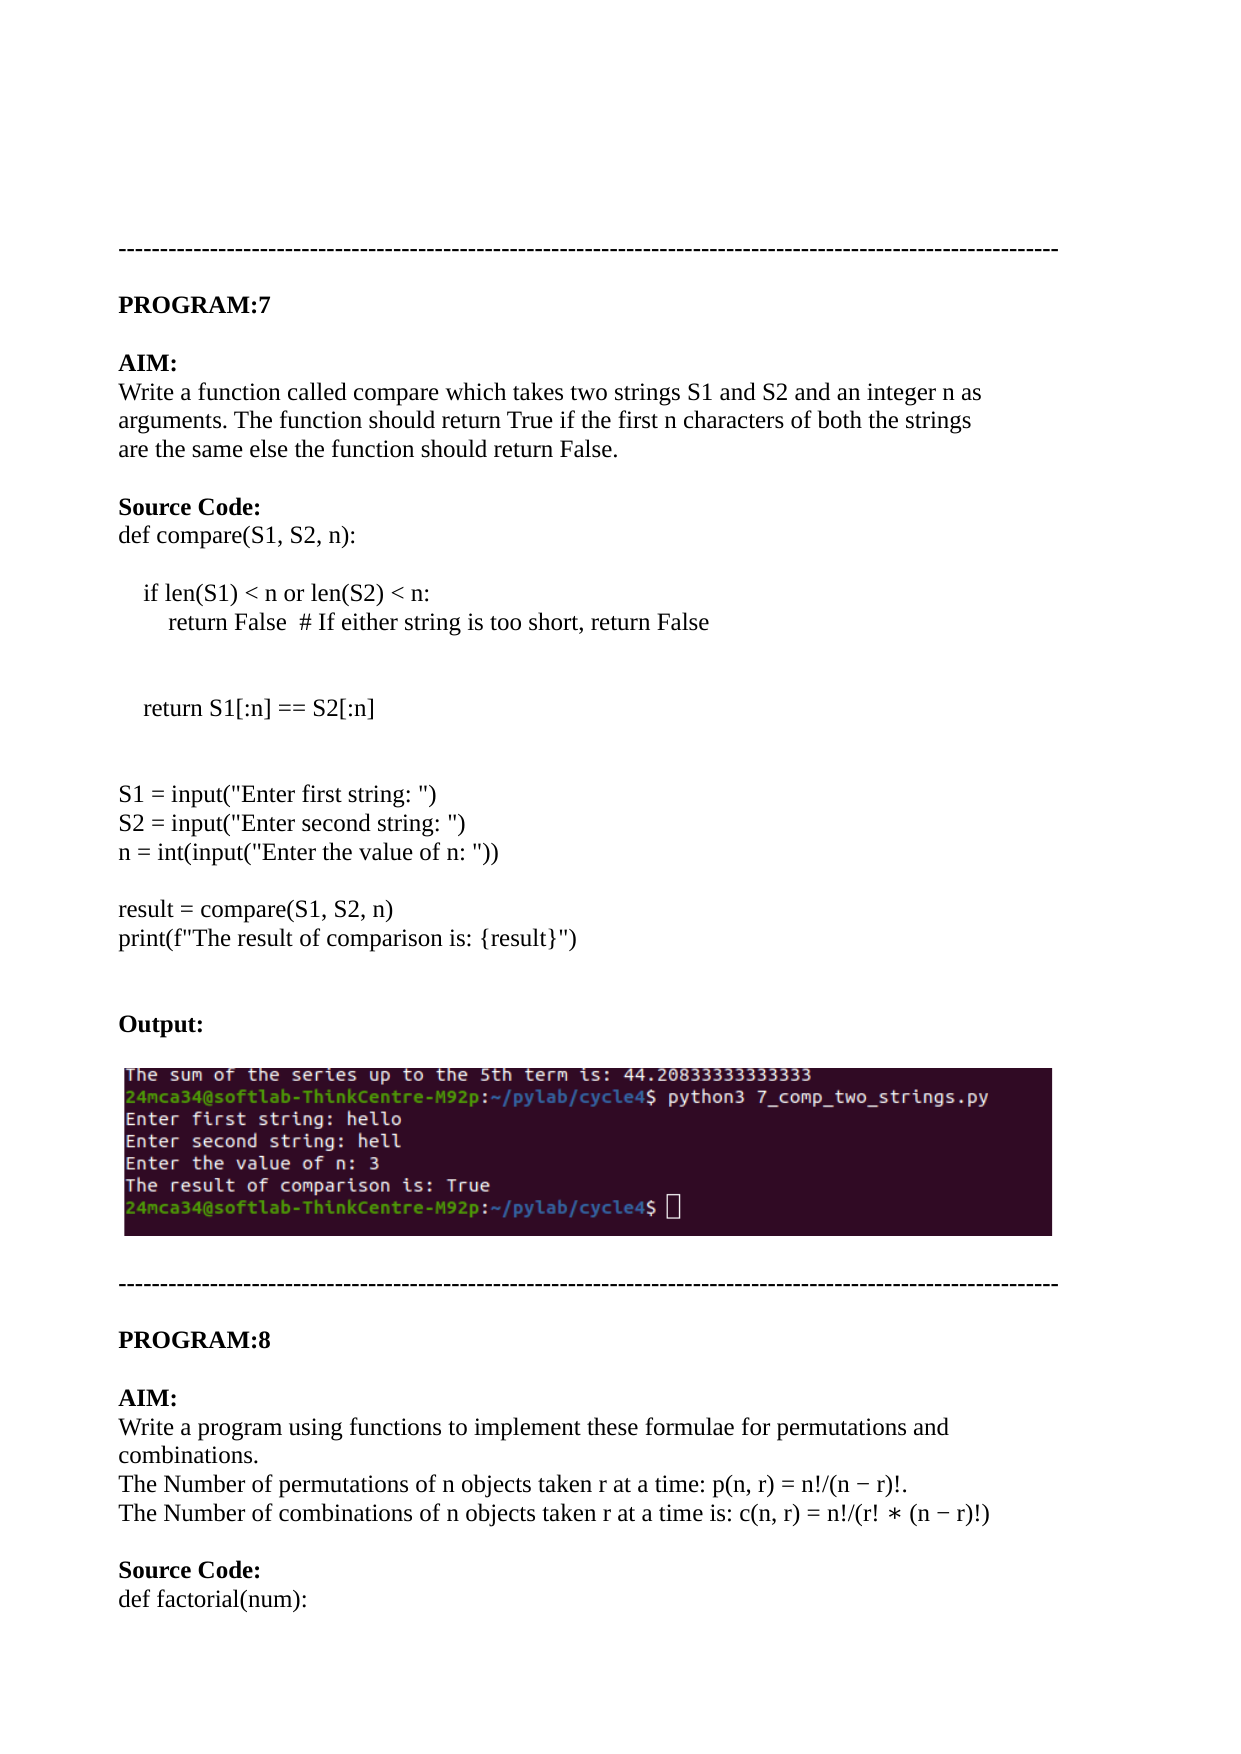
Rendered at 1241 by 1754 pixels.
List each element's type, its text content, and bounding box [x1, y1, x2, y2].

text n = int(input("Enter the value of n: ")) [118, 837, 1122, 866]
text Source Code: [118, 1556, 1122, 1584]
text AIM: [118, 348, 1122, 377]
text The Number of combinations of n objects taken r at a time is: c(n, r) = n!/(r! ∗ (n − r)!) [118, 1498, 1122, 1527]
text S2 = input("Enter second string: ") [118, 808, 1122, 837]
text if len(S1) < n or len(S2) < n: [118, 578, 1122, 607]
text Write a program using functions to implement these formulae for permutations and [118, 1412, 1122, 1441]
text result = compare(S1, S2, n) [118, 894, 1122, 923]
text Source Code: [118, 492, 1122, 521]
text return False # If either string is too short, return False [118, 607, 1122, 636]
text PROGRAM:8 [118, 1326, 1122, 1354]
text AIM: [118, 1383, 1122, 1412]
text Write a function called compare which takes two strings S1 and S2 and an integer n as [118, 377, 1122, 406]
text def factorial(num): [118, 1584, 1122, 1613]
text combinations. [118, 1441, 1122, 1469]
text print(f"The result of comparison is: {result}") [118, 923, 1122, 952]
text The Number of permutations of n objects taken r at a time: p(n, r) = n!/(n − r)!. [118, 1469, 1122, 1498]
text def compare(S1, S2, n): [118, 521, 1122, 549]
text S1 = input("Enter first string: ") [118, 779, 1122, 808]
text ----------------------------------------------------------------------------------------------------------------- [118, 233, 1122, 262]
text Output: [118, 1009, 1122, 1038]
text are the same else the function should return False. [118, 434, 1122, 463]
text ----------------------------------------------------------------------------------------------------------------- [118, 1268, 1122, 1297]
text return S1[:n] == S2[:n] [118, 693, 1122, 722]
text arguments. The function should return True if the first n characters of both the strings [118, 406, 1122, 434]
text PROGRAM:7 [118, 291, 1122, 319]
